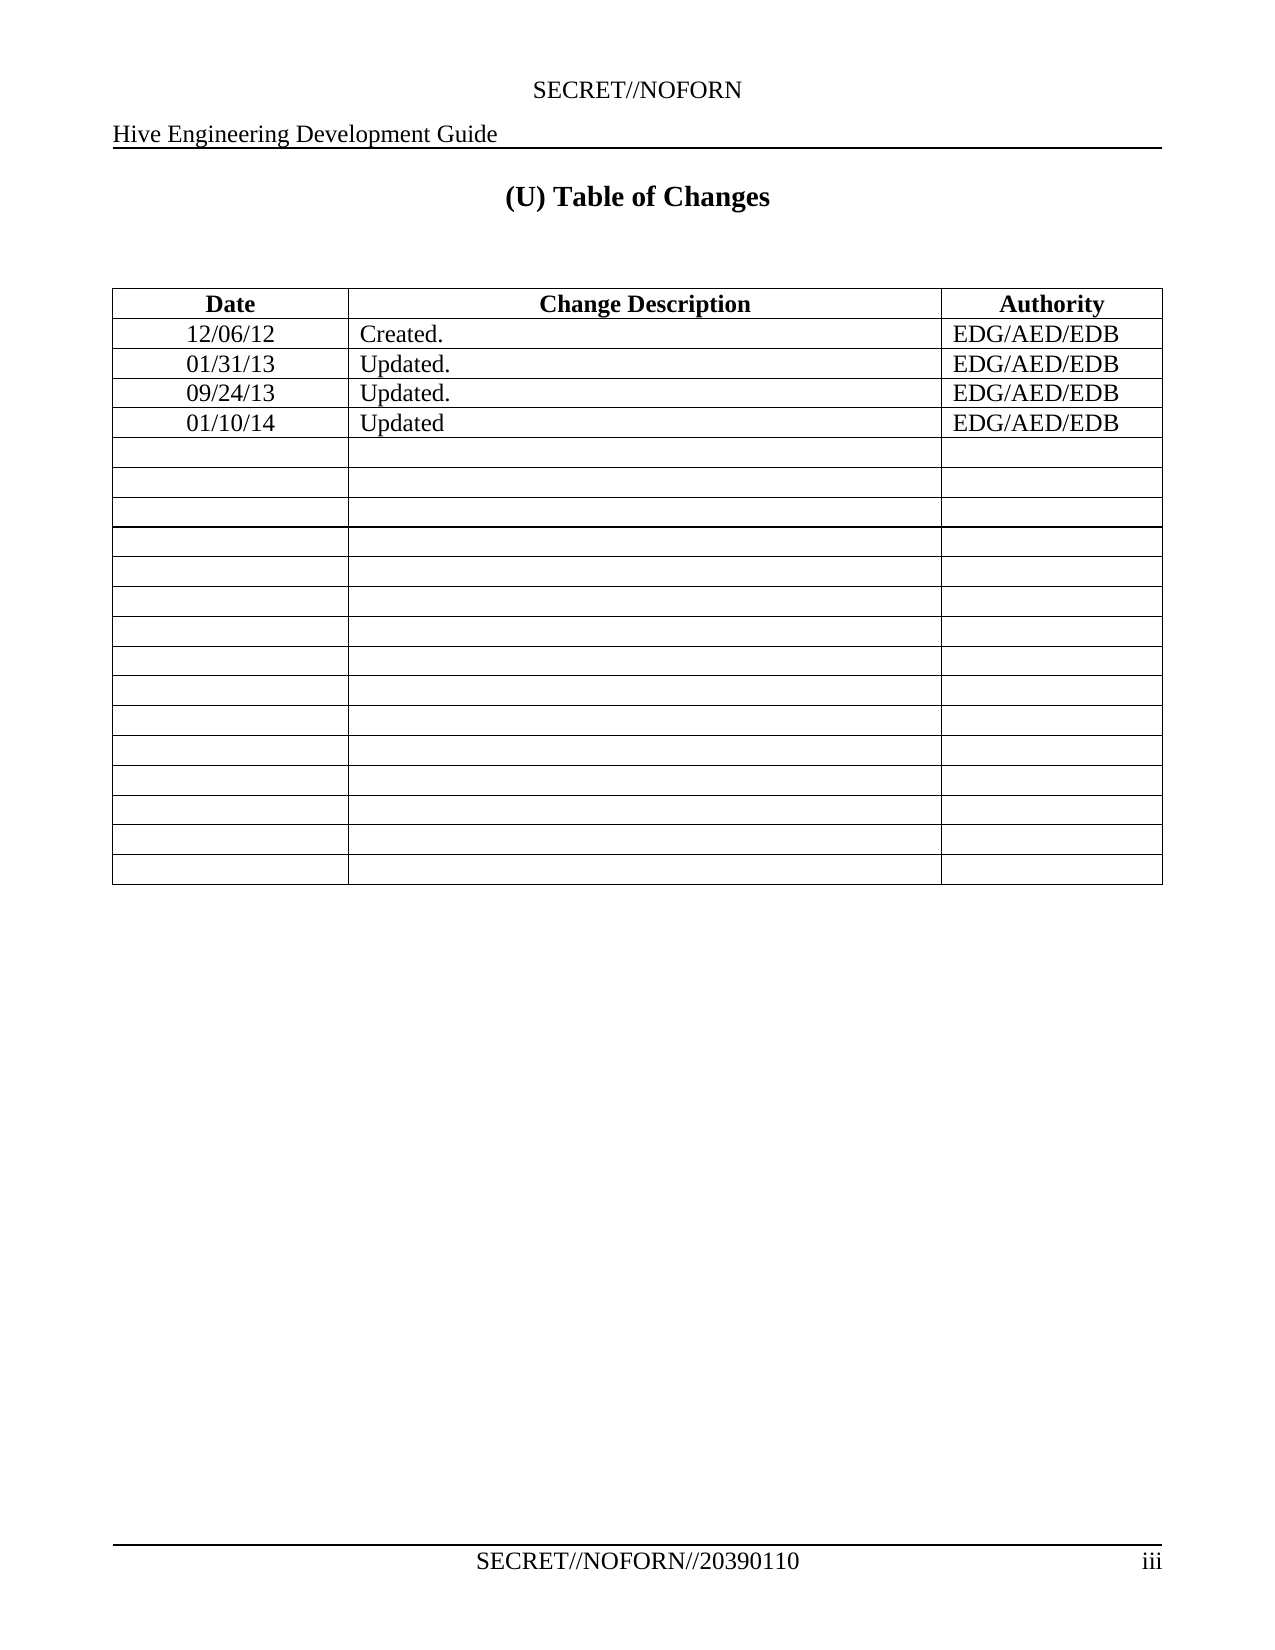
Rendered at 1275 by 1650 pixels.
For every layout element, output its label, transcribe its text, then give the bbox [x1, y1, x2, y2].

table_cell EDG/AED/EDB [942, 408, 1162, 437]
table_cell [113, 528, 348, 556]
table_header Authority [942, 289, 1162, 318]
table_cell 01/10/14 [113, 408, 348, 437]
table_cell [942, 736, 1162, 765]
title (U) Table of Changes [112, 179, 1162, 213]
table_cell [942, 438, 1162, 467]
table_cell [942, 766, 1162, 794]
table_cell [113, 617, 348, 646]
table_cell [349, 796, 941, 824]
table_cell [942, 557, 1162, 586]
table_cell Updated. [349, 349, 941, 377]
table_cell [942, 498, 1162, 526]
table_cell [113, 796, 348, 824]
table_cell [349, 647, 941, 675]
table_cell [942, 825, 1162, 854]
table_cell [942, 468, 1162, 497]
table_cell [942, 796, 1162, 824]
table_cell [349, 468, 941, 497]
table_cell Updated. [349, 379, 941, 407]
table_cell Updated [349, 408, 941, 437]
table_cell [113, 676, 348, 705]
table_cell [113, 468, 348, 497]
table_cell [942, 617, 1162, 646]
table_header Date [113, 289, 348, 318]
table_cell [113, 438, 348, 467]
table_cell [113, 736, 348, 765]
table_cell [942, 587, 1162, 616]
table_cell [349, 438, 941, 467]
table_cell [349, 528, 941, 556]
table_cell [942, 706, 1162, 735]
table_header Change Description [349, 289, 941, 318]
table_cell [349, 706, 941, 735]
table_cell [349, 855, 941, 884]
table_cell [113, 647, 348, 675]
table_cell EDG/AED/EDB [942, 319, 1162, 348]
table_cell [113, 706, 348, 735]
table_cell [942, 676, 1162, 705]
table_cell [942, 528, 1162, 556]
table_cell EDG/AED/EDB [942, 379, 1162, 407]
table_cell EDG/AED/EDB [942, 349, 1162, 377]
table_cell 09/24/13 [113, 379, 348, 407]
table_cell [349, 498, 941, 526]
table_cell [942, 647, 1162, 675]
table_cell [349, 617, 941, 646]
table_cell 12/06/12 [113, 319, 348, 348]
table_cell [113, 498, 348, 526]
table_cell [113, 587, 348, 616]
table_cell [349, 736, 941, 765]
table_cell [113, 766, 348, 794]
table_cell [349, 587, 941, 616]
table_cell [349, 557, 941, 586]
table_cell [349, 676, 941, 705]
table_cell [113, 855, 348, 884]
table_cell [349, 766, 941, 794]
table_cell [113, 825, 348, 854]
table_cell [942, 855, 1162, 884]
table_cell [113, 557, 348, 586]
table_cell [349, 825, 941, 854]
table_cell 01/31/13 [113, 349, 348, 377]
table_cell Created. [349, 319, 941, 348]
